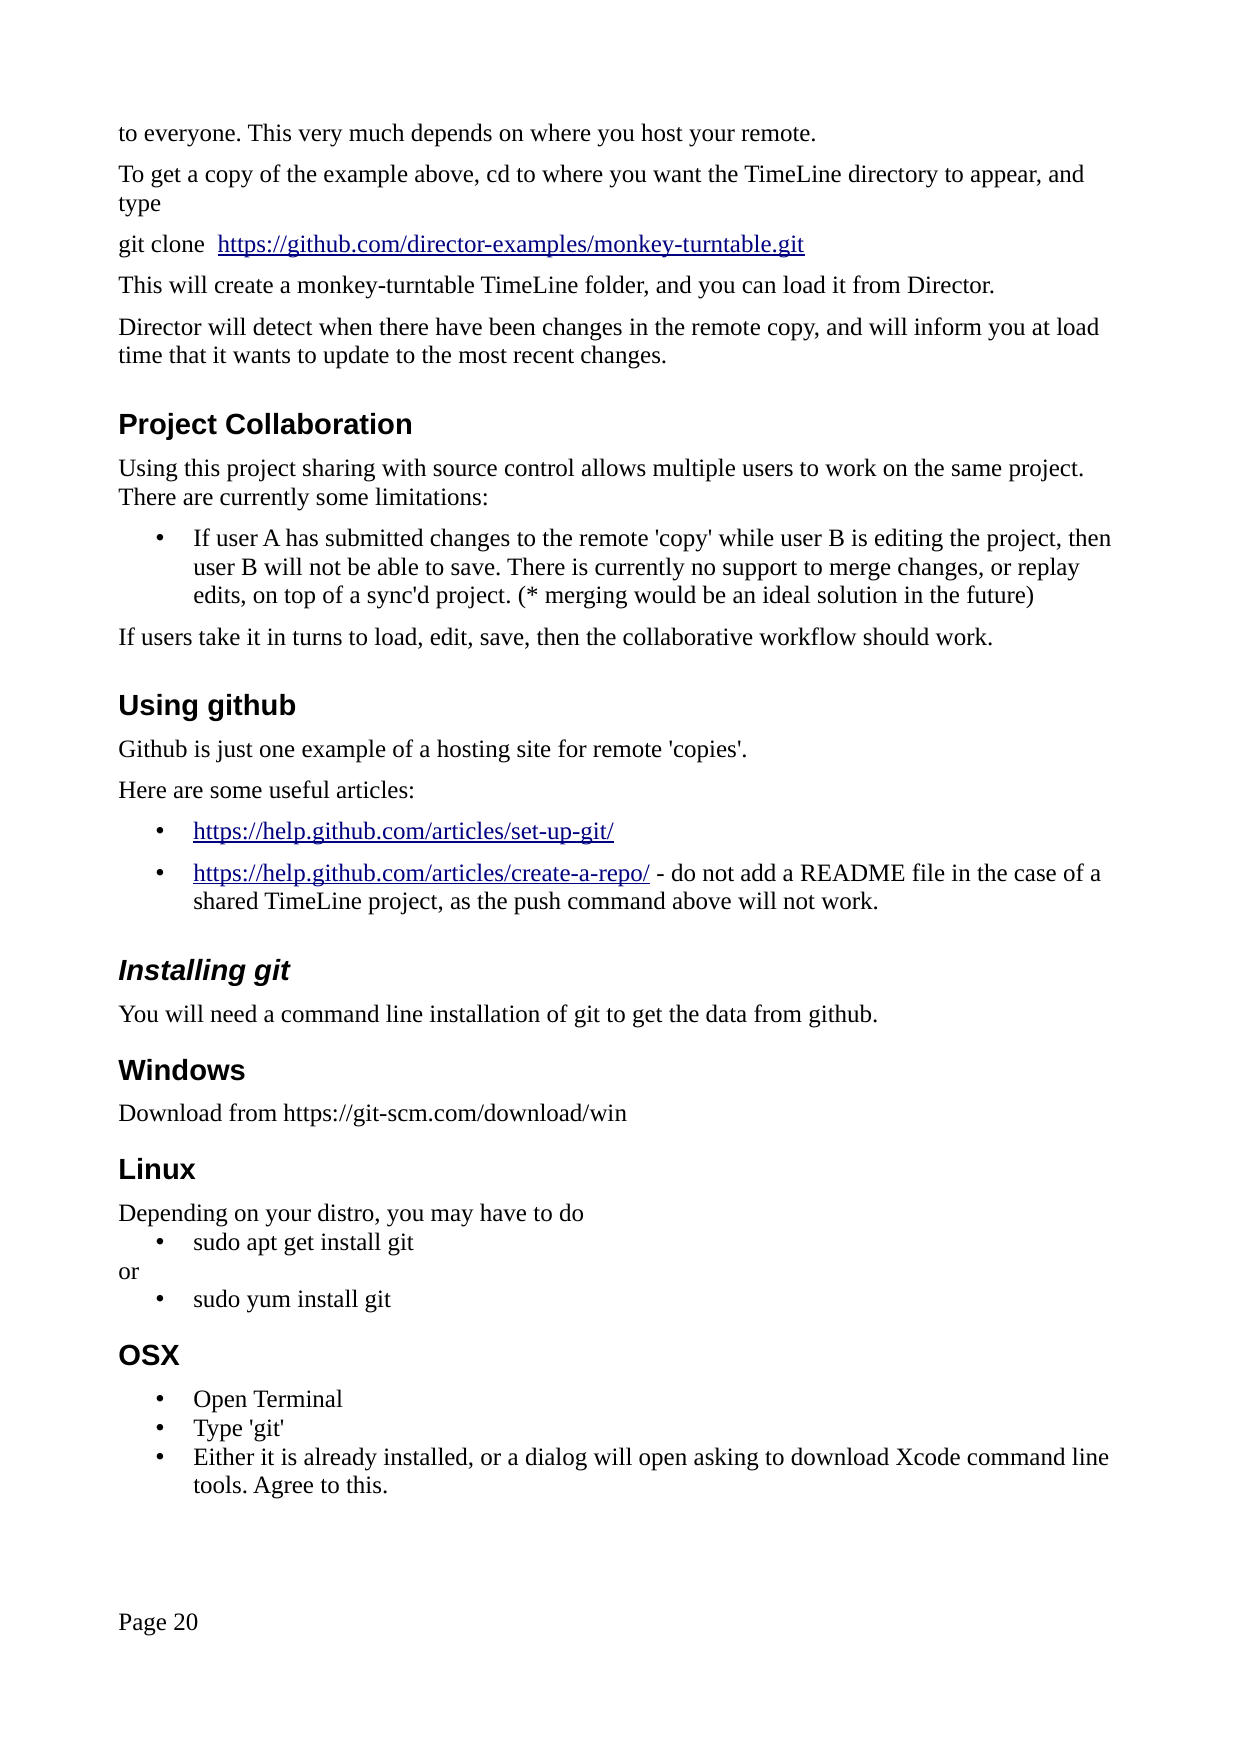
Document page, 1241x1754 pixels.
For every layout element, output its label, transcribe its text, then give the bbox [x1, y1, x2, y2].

list sudo apt get install git [156, 1227, 1122, 1256]
text You will need a command line installation of git to get the data from github. [118, 999, 1122, 1027]
text To get a copy of the example above, cd to where you want the TimeLine directory to appear, and type [118, 159, 1122, 217]
text Using this project sharing with source control allows multiple users to work on the same project. There are currently some limitations: [118, 453, 1122, 510]
text or [118, 1256, 1122, 1284]
text git clone https://github.com/director-examples/monkey-turntable.git [118, 229, 1122, 258]
subtitle Installing git [118, 953, 1122, 986]
text If users take it in turns to load, edit, save, then the collaborative workflow should work. [118, 622, 1122, 650]
subtitle Project Collaboration [118, 407, 1122, 440]
subtitle Linux [118, 1152, 1122, 1186]
text Download from https://git-scm.com/download/win [118, 1098, 1122, 1127]
text to everyone. This very much depends on where you host your remote. [118, 118, 1122, 147]
list If user A has submitted changes to the remote 'copy' while user B is editing the project, then user B will not be able to save. There is currently no support to merge changes, or replay edits, on top of a sync'd project. (* merging would be an ideal solution in the future) [156, 523, 1122, 609]
list sudo yum install git [156, 1284, 1122, 1313]
text Depending on your distro, you may have to do [118, 1198, 1122, 1227]
list Either it is already installed, or a dialog will open asking to download Xcode command line tools. Agree to this. [156, 1442, 1122, 1499]
subtitle Windows [118, 1052, 1122, 1086]
list https://help.github.com/articles/create-a-repo/ - do not add a README file in the case of a shared TimeLine project, as the push command above will not work. [156, 858, 1122, 915]
text Director will detect when there have been changes in the remote copy, and will inform you at load time that it wants to update to the most recent changes. [118, 312, 1122, 369]
list Type 'git' [156, 1413, 1122, 1442]
text Github is just one example of a hosting site for remote 'copies'. [118, 734, 1122, 763]
text Here are some useful articles: [118, 775, 1122, 804]
text This will create a monkey-turntable TimeLine folder, and you can load it from Director. [118, 271, 1122, 299]
subtitle OSX [118, 1338, 1122, 1372]
list https://help.github.com/articles/set-up-git/ [156, 816, 1122, 845]
subtitle Using github [118, 688, 1122, 721]
list Open Terminal [156, 1384, 1122, 1413]
